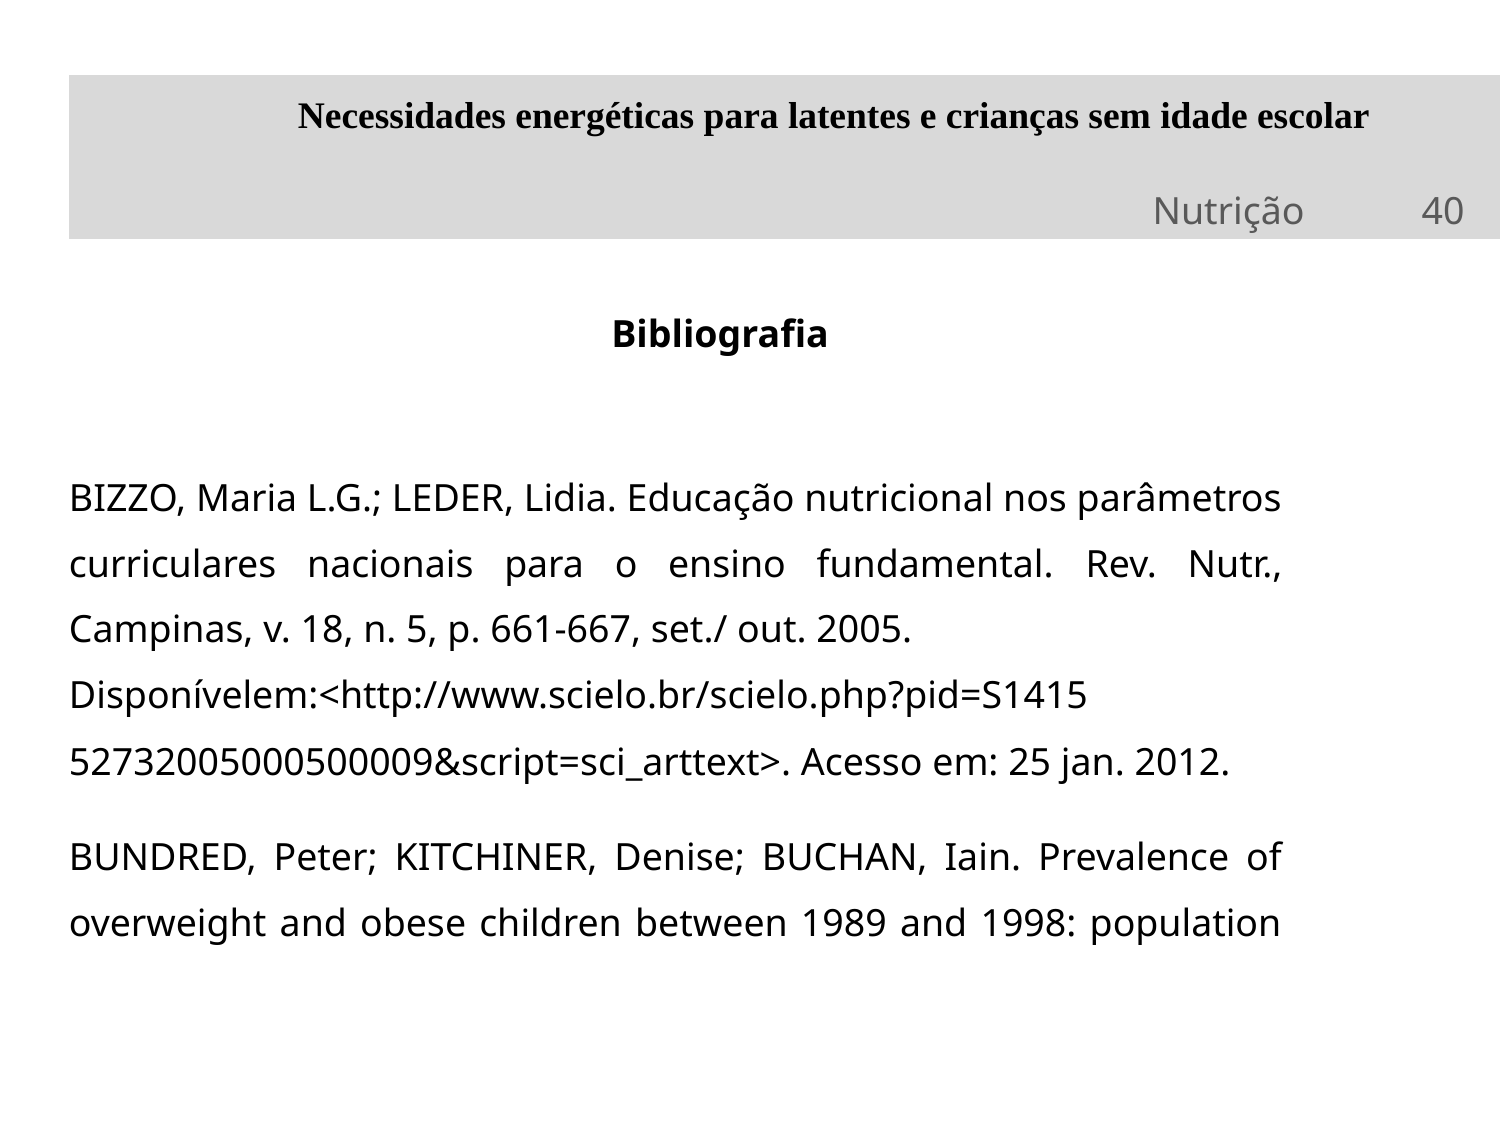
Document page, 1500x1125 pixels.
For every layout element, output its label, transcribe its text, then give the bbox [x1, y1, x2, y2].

subtitle Bibliografia [68, 307, 1391, 358]
text BIZZO, Maria L.G.; LEDER, Lidia. Educação nutricional nos parâmetros curriculares nacionais para o ensino fundamental. Rev. Nutr., Campinas, v. 18, n. 5, p. 661-667, set./ out. 2005. [69, 471, 1282, 654]
text BUNDRED, Peter; KITCHINER, Denise; BUCHAN, Iain. Prevalence of overweight and obese children between 1989 and 1998: population [69, 831, 1282, 948]
text Disponívelem:<http://www.scielo.br/scielo.php?pid=S1415 [69, 669, 1282, 720]
text 52732005000500009&script=sci_arttext>. Acesso em: 25 jan. 2012. [69, 735, 1282, 786]
